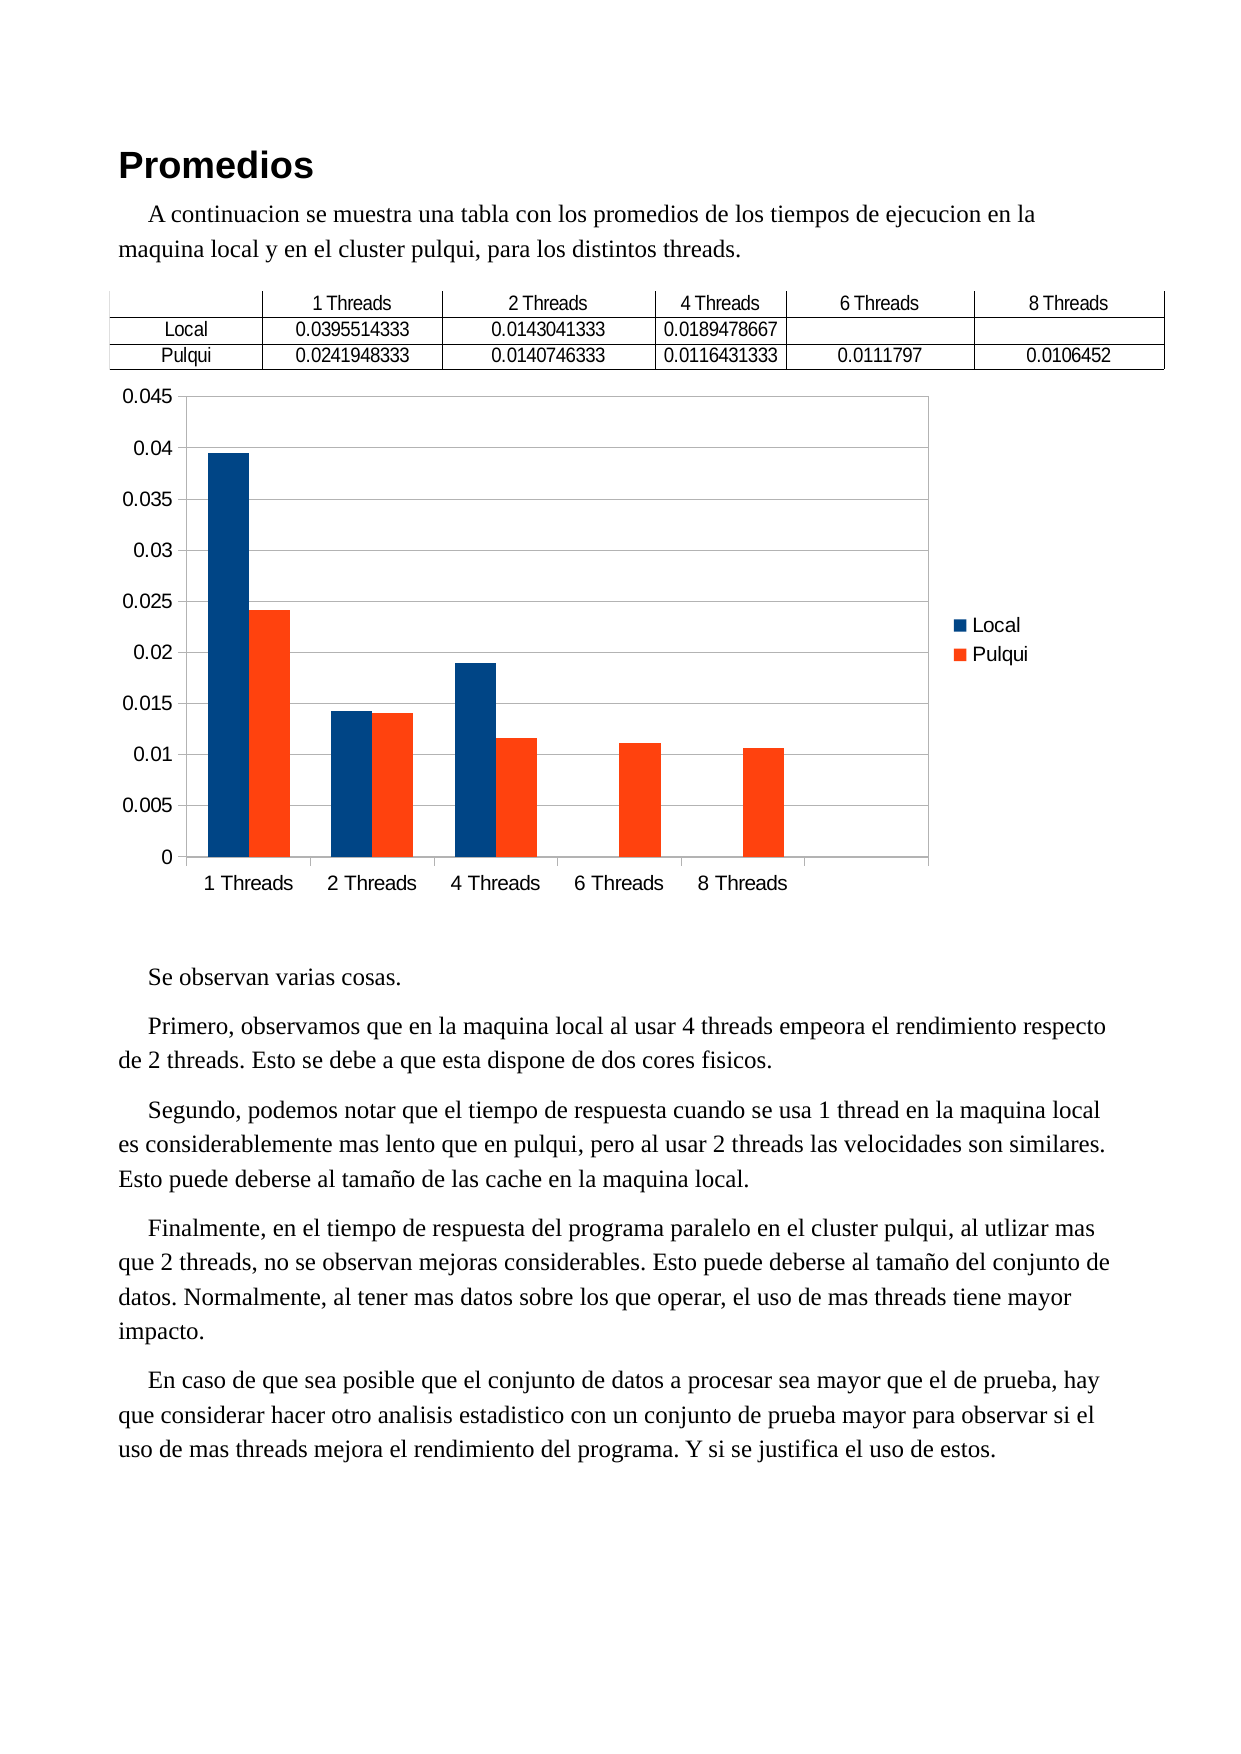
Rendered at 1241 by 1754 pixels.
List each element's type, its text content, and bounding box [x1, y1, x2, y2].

subtitle Se observan varias cosas. [118, 962, 1122, 991]
subtitle Segundo, podemos notar que el tiempo de respuesta cuando se usa 1 thread en la maquina local es considerablemente mas lento que en pulqui, pero al usar 2 threads las velocidades son similares. Esto puede deberse al tamaño de las cache en la maquina local. [118, 1095, 1122, 1192]
subtitle Promedios [118, 143, 1122, 187]
subtitle Finalmente, en el tiempo de respuesta del programa paralelo en el cluster pulqui, al utlizar mas que 2 threads, no se observan mejoras considerables. Esto puede deberse al tamaño del conjunto de datos. Normalmente, al tener mas datos sobre los que operar, el uso de mas threads tiene mayor impacto. [118, 1213, 1122, 1345]
text A continuacion se muestra una tabla con los promedios de los tiempos de ejecucion en la maquina local y en el cluster pulqui, para los distintos threads. [118, 199, 1122, 262]
subtitle Primero, observamos que en la maquina local al usar 4 threads empeora el rendimiento respecto de 2 threads. Esto se debe a que esta dispone de dos cores fisicos. [118, 1011, 1122, 1074]
subtitle En caso de que sea posible que el conjunto de datos a procesar sea mayor que el de prueba, hay que considerar hacer otro analisis estadistico con un conjunto de prueba mayor para observar si el uso de mas threads mejora el rendimiento del programa. Y si se justifica el uso de estos. [118, 1365, 1122, 1463]
